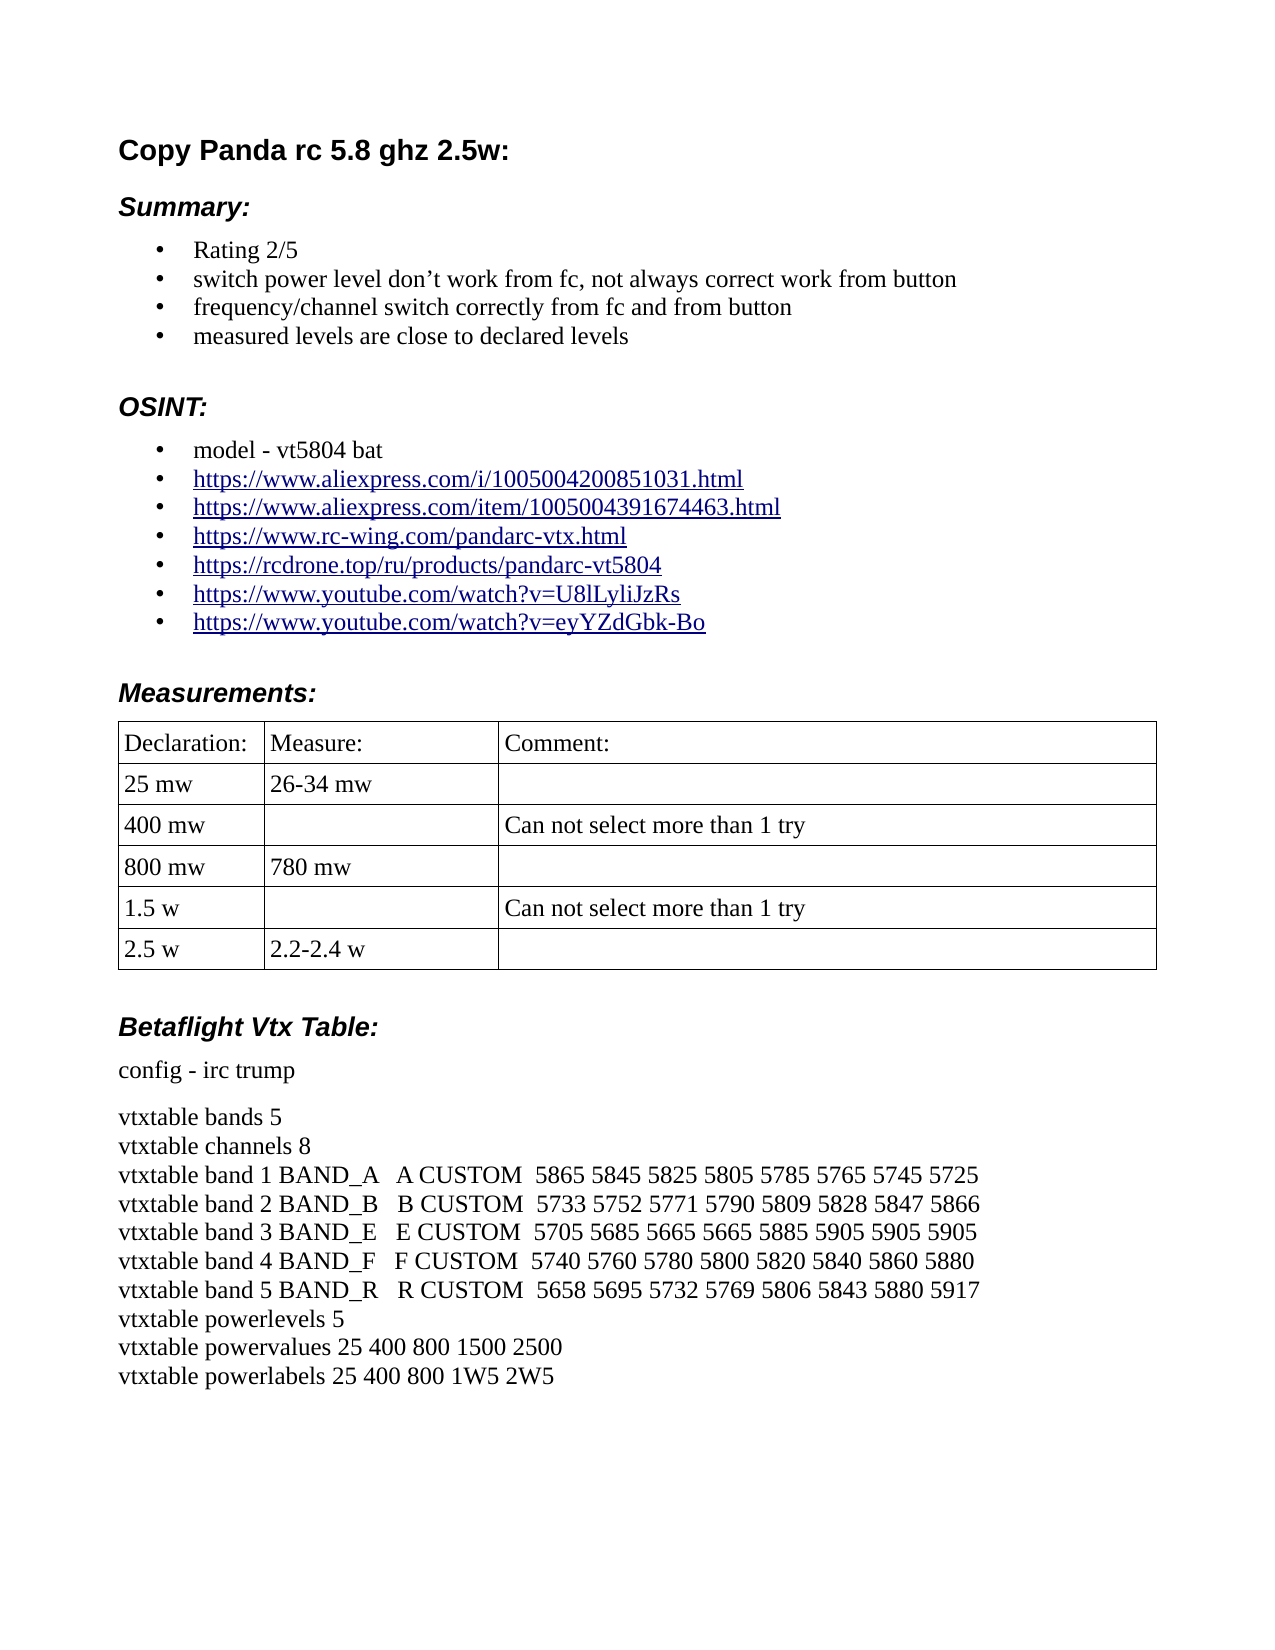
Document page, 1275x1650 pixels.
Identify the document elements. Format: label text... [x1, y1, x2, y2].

text vtxtable powerlevels 5 [118, 1304, 1157, 1332]
text vtxtable channels 8 [118, 1131, 1157, 1160]
list Rating 2/5 [156, 235, 1157, 264]
table_cell 800 mw [119, 846, 264, 886]
list https://www.aliexpress.com/item/1005004391674463.html [156, 492, 1157, 521]
list https://www.rc-wing.com/pandarc-vtx.html [156, 521, 1157, 550]
text vtxtable band 1 BAND_A A CUSTOM 5865 5845 5825 5805 5785 5765 5745 5725 [118, 1160, 1157, 1189]
table_cell 26-34 mw [265, 764, 498, 804]
table_cell 2.2-2.4 w [265, 929, 498, 969]
table_cell 1.5 w [119, 887, 264, 927]
subtitle Measurements: [118, 677, 1157, 709]
table_cell [499, 846, 1156, 886]
list frequency/channel switch correctly from fc and from button [156, 292, 1157, 321]
table_cell 2.5 w [119, 929, 264, 969]
table_header Declaration: [119, 722, 264, 762]
text vtxtable band 4 BAND_F F CUSTOM 5740 5760 5780 5800 5820 5840 5860 5880 [118, 1246, 1157, 1275]
list https://rcdrone.top/ru/products/pandarc-vt5804 [156, 550, 1157, 579]
text vtxtable powerlabels 25 400 800 1W5 2W5 [118, 1361, 1157, 1390]
text vtxtable band 2 BAND_B B CUSTOM 5733 5752 5771 5790 5809 5828 5847 5866 [118, 1189, 1157, 1217]
table_cell Can not select more than 1 try [499, 887, 1156, 927]
table_header Comment: [499, 722, 1156, 762]
table_cell [265, 805, 498, 845]
list switch power level don’t work from fc, not always correct work from button [156, 264, 1157, 292]
text vtxtable bands 5 [118, 1102, 1157, 1131]
subtitle OSINT: [118, 391, 1157, 422]
list measured levels are close to declared levels [156, 321, 1157, 350]
list model - vt5804 bat [156, 435, 1157, 464]
subtitle Summary: [118, 191, 1157, 222]
table_cell Can not select more than 1 try [499, 805, 1156, 845]
list https://www.youtube.com/watch?v=eyYZdGbk-Bo [156, 607, 1157, 636]
text vtxtable powervalues 25 400 800 1500 2500 [118, 1332, 1157, 1361]
table_cell 25 mw [119, 764, 264, 804]
table_cell 400 mw [119, 805, 264, 845]
text config - irc trump [118, 1055, 1157, 1083]
text vtxtable band 5 BAND_R R CUSTOM 5658 5695 5732 5769 5806 5843 5880 5917 [118, 1275, 1157, 1304]
list https://www.aliexpress.com/i/1005004200851031.html [156, 464, 1157, 492]
subtitle Betaflight Vtx Table: [118, 1011, 1157, 1042]
table_header Measure: [265, 722, 498, 762]
list https://www.youtube.com/watch?v=U8lLyliJzRs [156, 579, 1157, 607]
table_cell [265, 887, 498, 927]
table_cell [499, 929, 1156, 969]
table_cell 780 mw [265, 846, 498, 886]
text vtxtable band 3 BAND_E E CUSTOM 5705 5685 5665 5665 5885 5905 5905 5905 [118, 1217, 1157, 1246]
subtitle Copy Panda rc 5.8 ghz 2.5w: [118, 133, 1157, 166]
table_cell [499, 764, 1156, 804]
